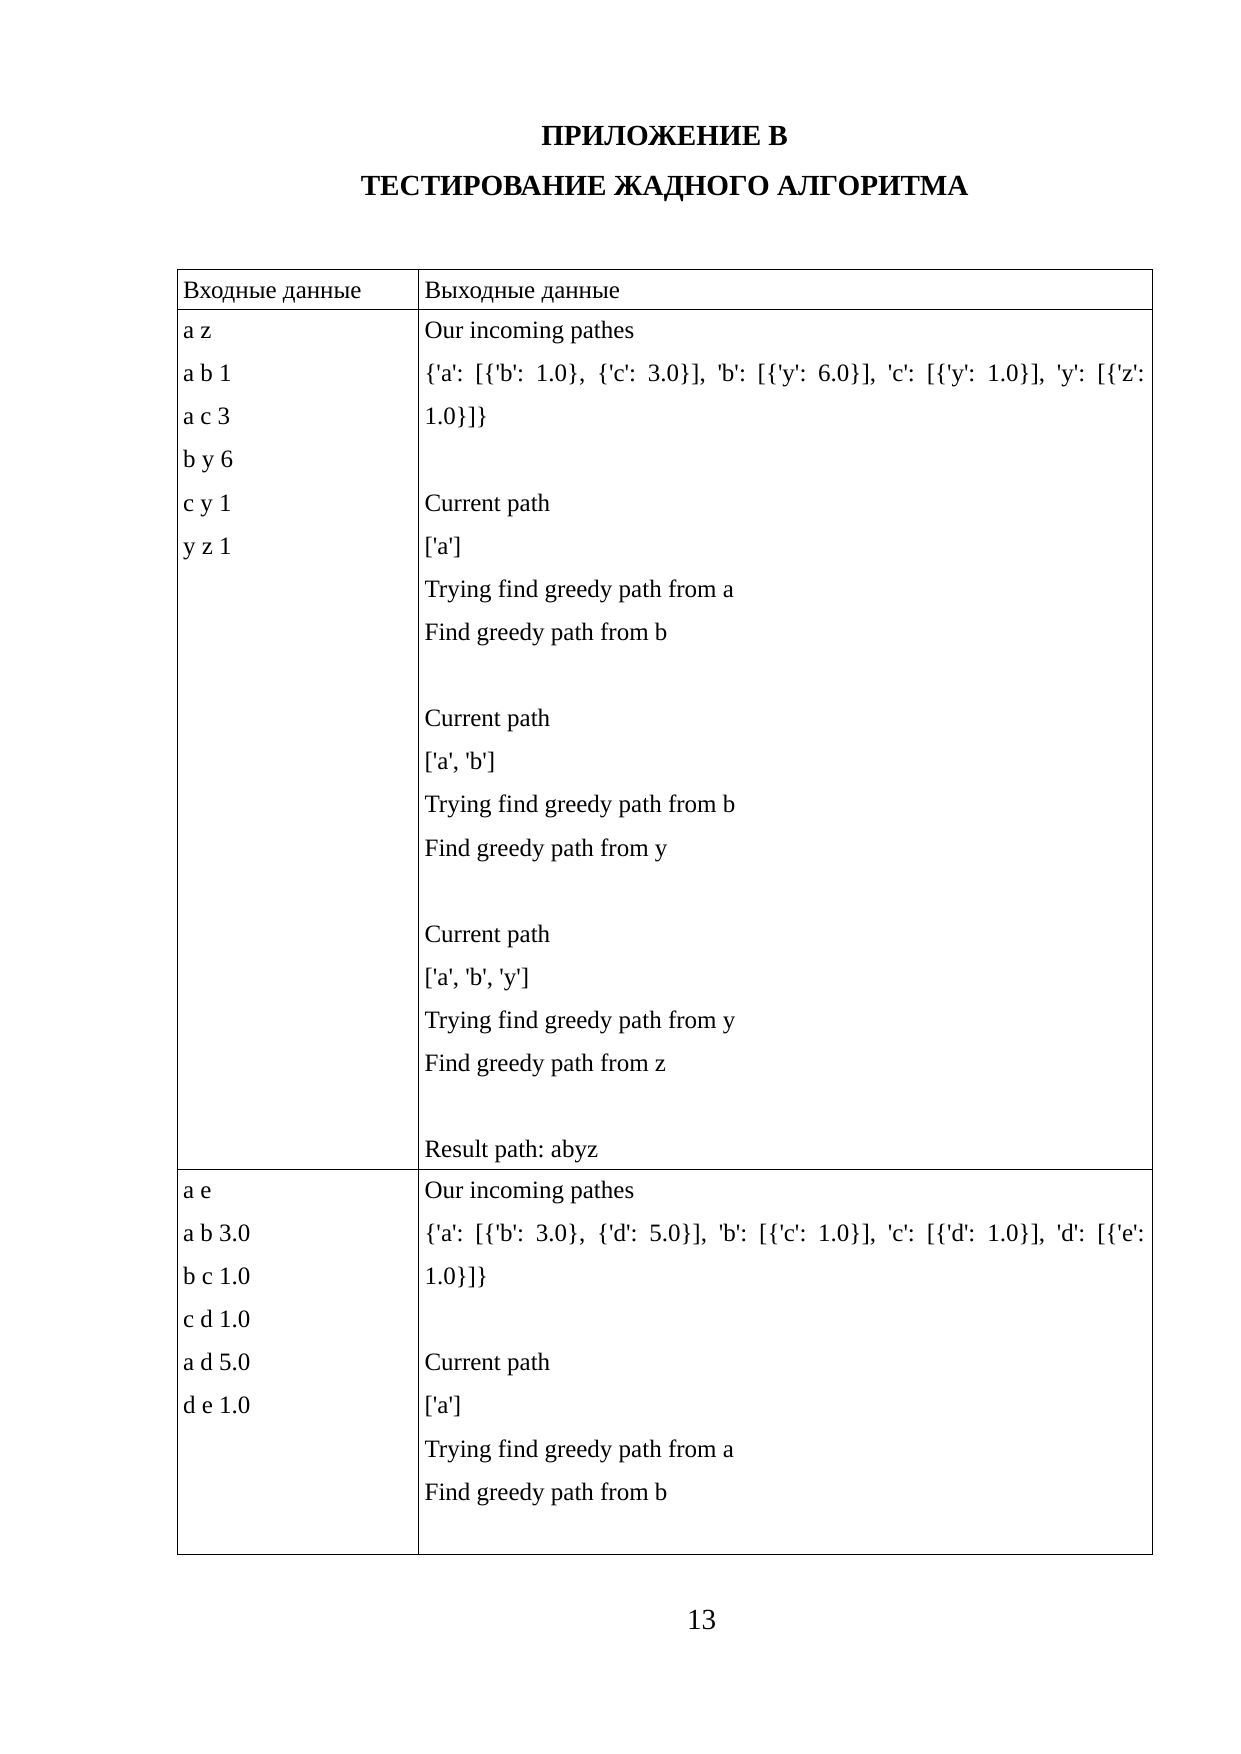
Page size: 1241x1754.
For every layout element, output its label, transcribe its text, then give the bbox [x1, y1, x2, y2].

table_cell Our incoming pathes {'a': [{'b': 1.0}, {'c': 3.0}], 'b': [{'y': 6.0}], 'c': [{'y': 1.0}], 'y': [{'z': 1.0}]} Current path ['a'] Trying find greedy path from a Find greedy path from b Current path ['a', 'b'] Trying find greedy path from b Find greedy path from y Current path ['a', 'b', 'y'] Trying find greedy path from y Find greedy path from z Result path: abyz [419, 310, 1152, 1169]
table_cell Our incoming pathes {'a': [{'b': 3.0}, {'d': 5.0}], 'b': [{'c': 1.0}], 'c': [{'d': 1.0}], 'd': [{'e': 1.0}]} Current path ['a'] Trying find greedy path from a Find greedy path from b [419, 1170, 1152, 1554]
table_header Выходные данные [419, 270, 1152, 309]
text ТЕСТИРОВАНИЕ ЖАДНОГО АЛГОРИТМА [177, 168, 1152, 202]
table_cell a z a b 1 a c 3 b y 6 c y 1 y z 1 [178, 310, 418, 1169]
table_cell a e a b 3.0 b c 1.0 c d 1.0 a d 5.0 d e 1.0 [178, 1170, 418, 1554]
table_header Входные данные [178, 270, 418, 309]
text ПРИЛОЖЕНИЕ В [177, 118, 1152, 152]
